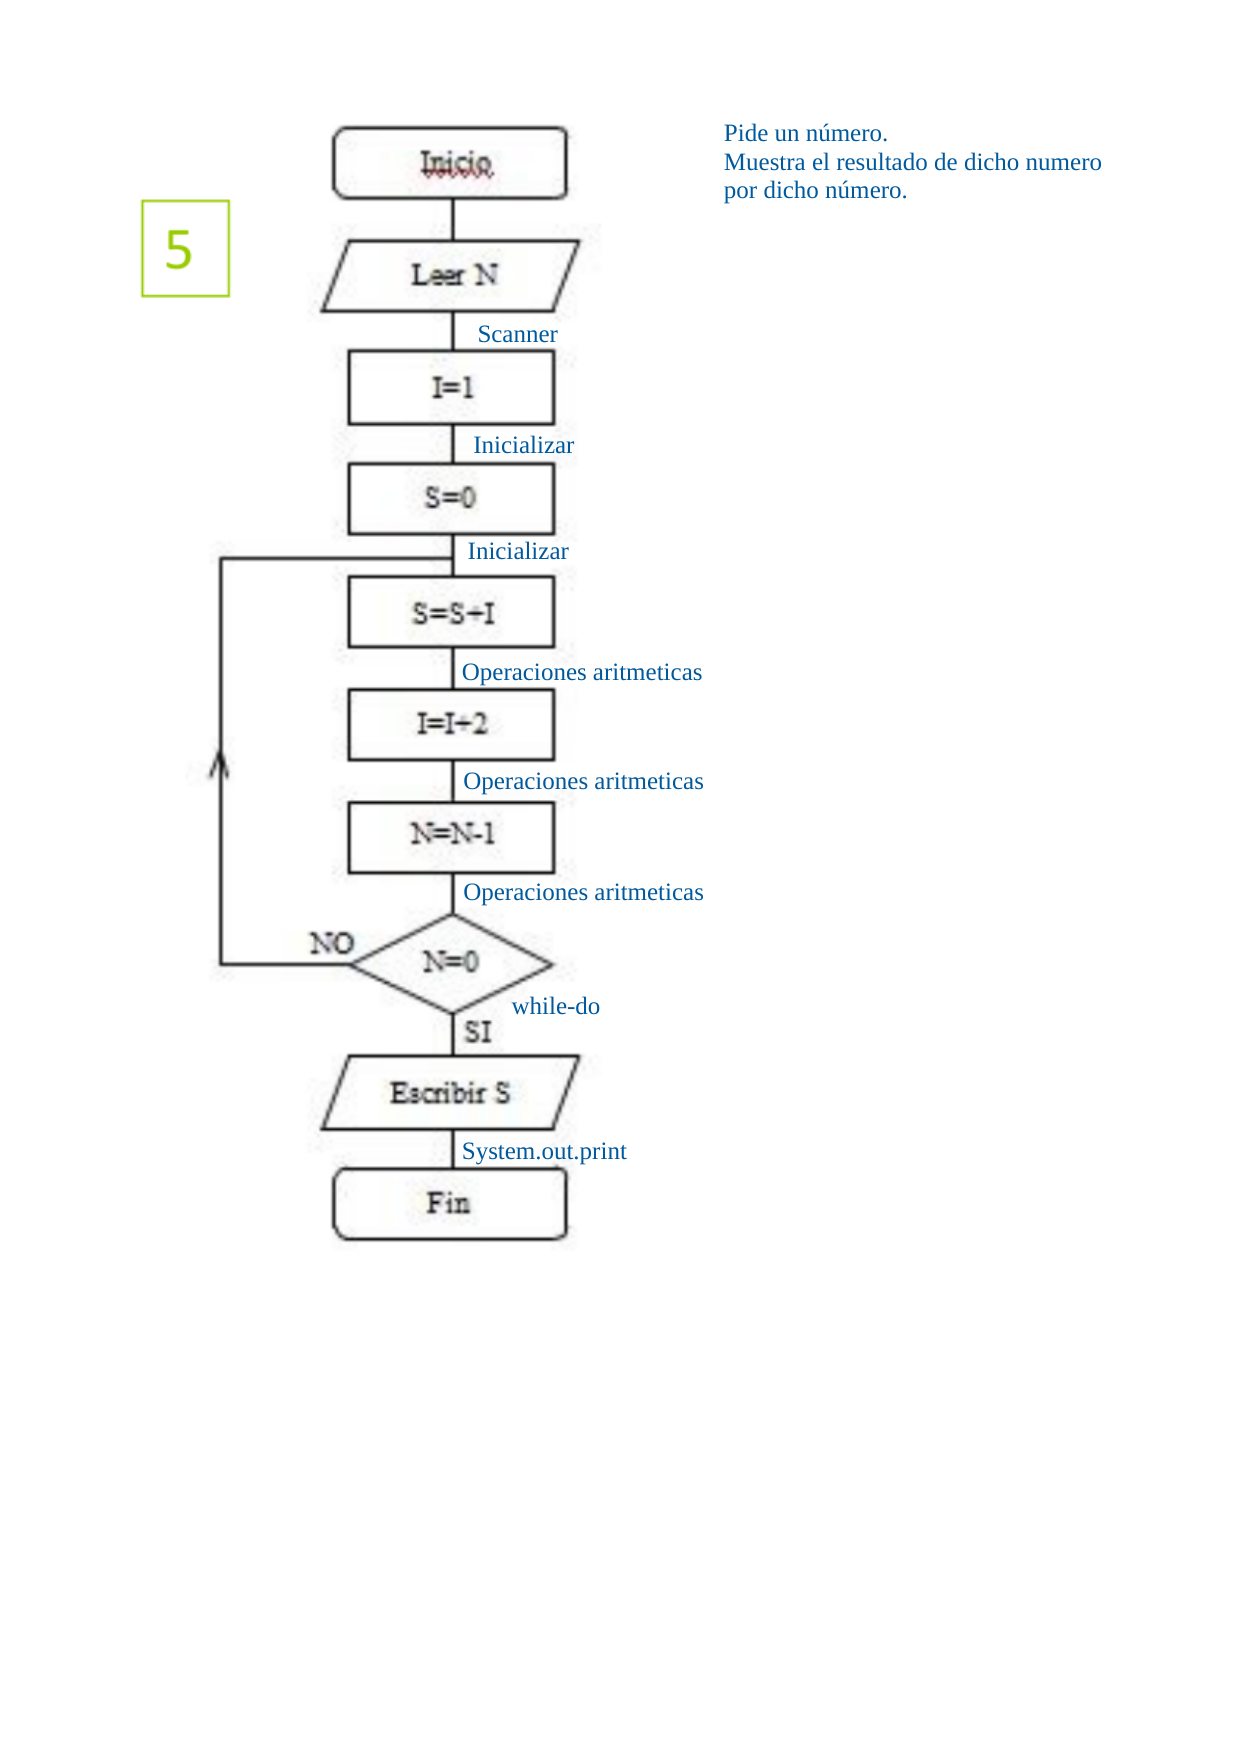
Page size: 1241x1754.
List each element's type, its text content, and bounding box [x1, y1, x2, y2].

text Muestra el resultado de dicho numero por dicho número. [724, 147, 1122, 204]
text Pide un número. [724, 118, 1122, 147]
picture [119, 118, 724, 1278]
